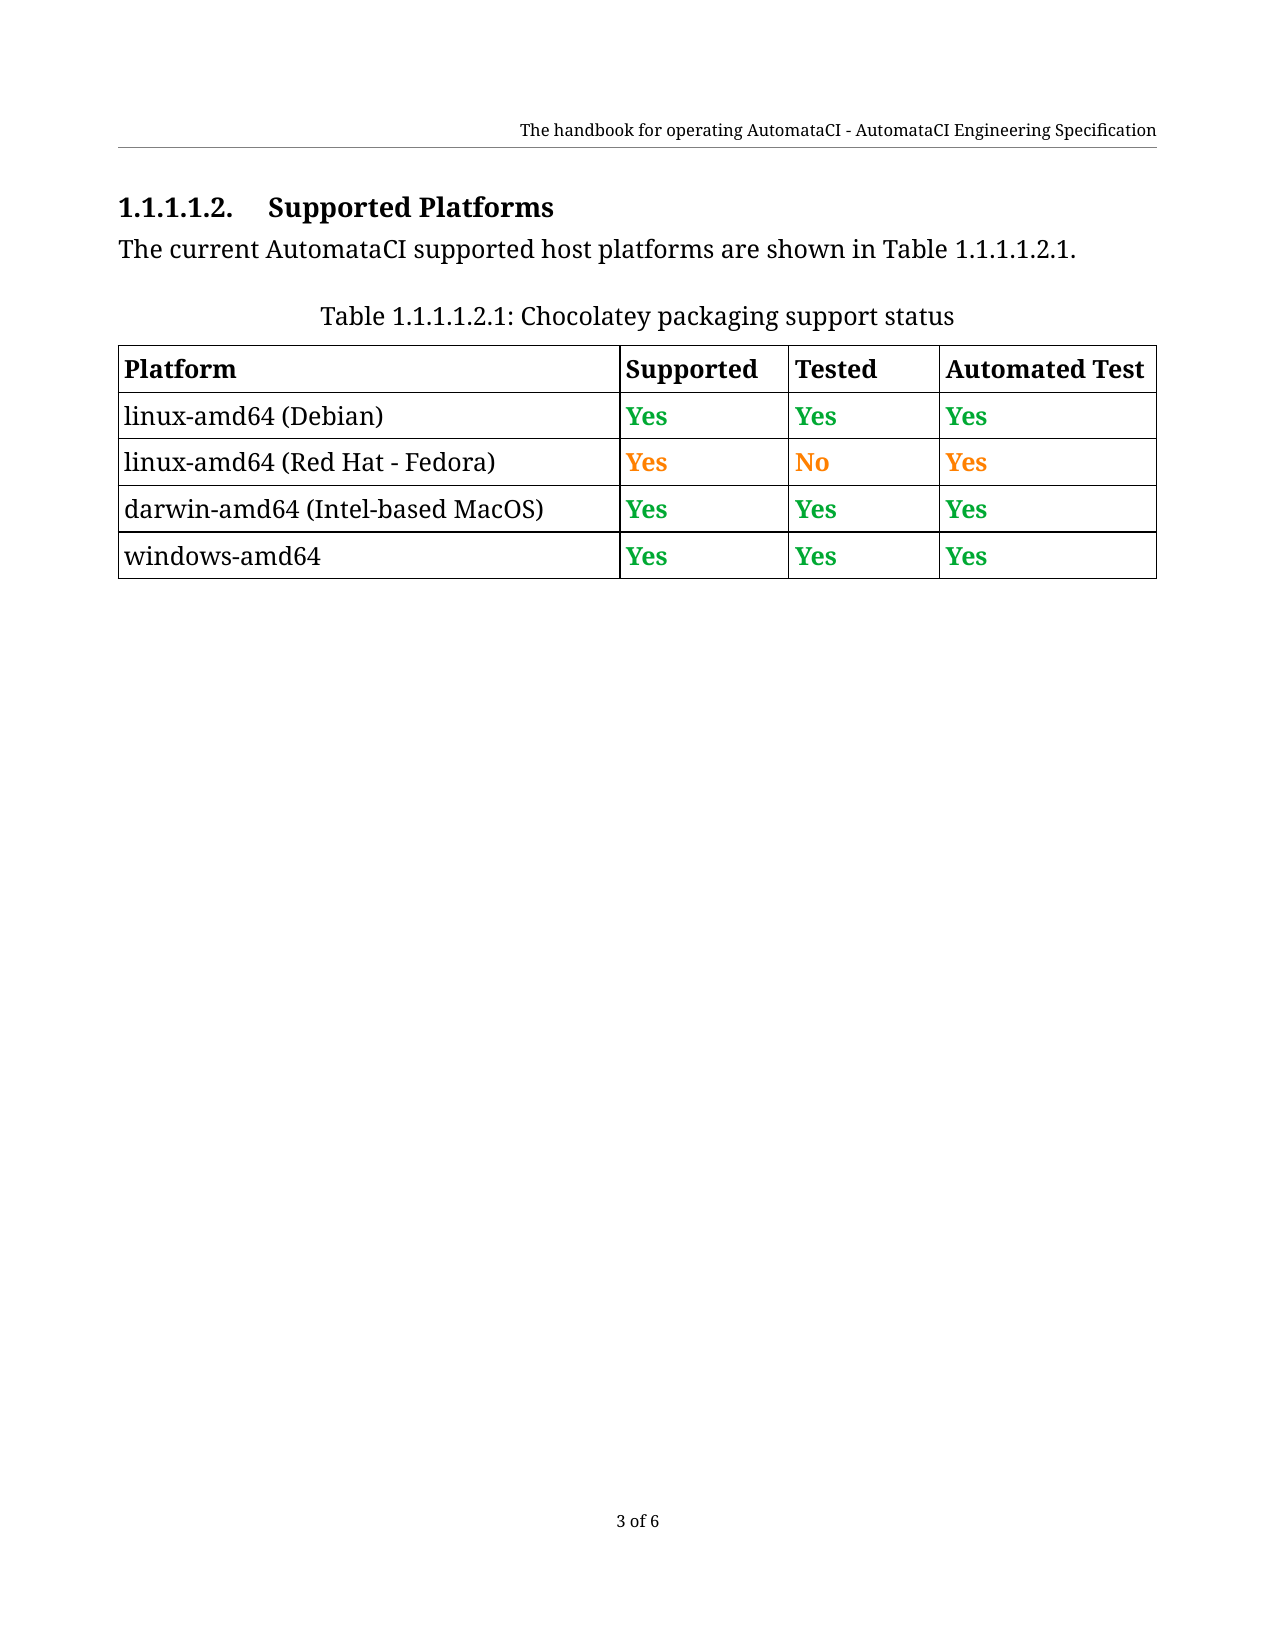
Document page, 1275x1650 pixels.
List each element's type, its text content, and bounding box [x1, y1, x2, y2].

table_header Automated Test [940, 346, 1156, 392]
table_cell linux-amd64 (Debian) [119, 393, 619, 438]
table_cell Yes [789, 533, 939, 578]
table_cell Yes [621, 486, 788, 531]
table_cell Yes [621, 393, 788, 438]
table_cell No [789, 439, 939, 485]
table_cell Yes [940, 533, 1156, 578]
table_cell Yes [621, 439, 788, 485]
table_cell Yes [940, 393, 1156, 438]
table_cell windows-amd64 [119, 533, 619, 578]
table_cell Yes [940, 486, 1156, 531]
table_cell darwin-amd64 (Intel-based MacOS) [119, 486, 619, 531]
table_cell Yes [621, 533, 788, 578]
subtitle Supported Platforms [118, 189, 1157, 226]
table_cell linux-amd64 (Red Hat - Fedora) [119, 439, 619, 485]
table_cell Yes [789, 486, 939, 531]
table_header Supported [621, 346, 788, 392]
text Table 1.1.1.1.2.1: Chocolatey packaging support status [118, 299, 1157, 333]
table_cell Yes [789, 393, 939, 438]
text The current AutomataCI supported host platforms are shown in Table 1.1.1.1.2.1. [118, 232, 1157, 266]
table_cell Yes [940, 439, 1156, 485]
table_header Tested [789, 346, 939, 392]
table_header Platform [119, 346, 619, 392]
